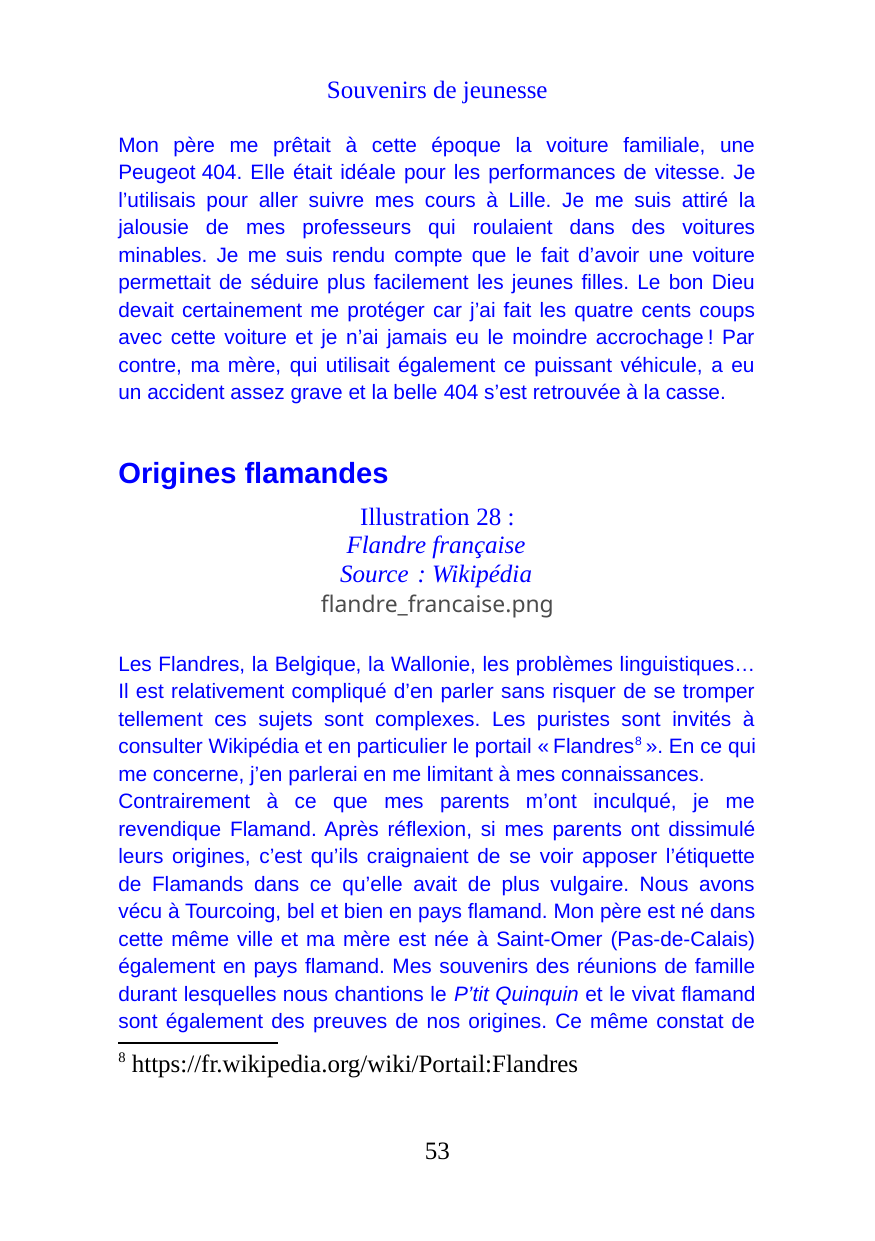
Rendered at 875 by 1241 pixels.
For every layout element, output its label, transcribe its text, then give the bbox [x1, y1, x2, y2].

text Les Flandres, la Belgique, la Wallonie, les problèmes linguistiques… Il est relativement compliqué d’en parler sans risquer de se tromper tellement ces sujets sont complexes. Les puristes sont invités à consulter Wikipédia et en particulier le portail « Flandres ». En ce qui me concerne, j’en parlerai en me limitant à mes connaissances. [118, 652, 756, 786]
text Source : Wikipédia [118, 559, 756, 588]
subtitle Origines flamandes [118, 456, 756, 489]
text flandre_francaise.png [118, 588, 756, 619]
text https://fr.wikipedia.org/wiki/Portail:Flandres [118, 1049, 756, 1077]
text Mon père me prêtait à cette époque la voiture familiale, une Peugeot 404. Elle était idéale pour les performances de vitesse. Je l’utilisais pour aller suivre mes cours à Lille. Je me suis attiré la jalousie de mes professeurs qui roulaient dans des voitures minables. Je me suis rendu compte que le fait d’avoir une voiture permettait de séduire plus facilement les jeunes filles. Le bon Dieu devait certainement me protéger car j’ai fait les quatre cents coups avec cette voiture et je n’ai jamais eu le moindre accrochage ! Par contre, ma mère, qui utilisait également ce puissant véhicule, a eu un accident assez grave et la belle 404 s’est retrouvée à la casse. [118, 132, 756, 404]
text Flandre française [118, 531, 756, 559]
text Contrairement à ce que mes parents m’ont inculqué, je me revendique Flamand. Après réflexion, si mes parents ont dissimulé leurs origines, c’est qu’ils craignaient de se voir apposer l’étiquette de Flamands dans ce qu’elle avait de plus vulgaire. Nous avons vécu à Tourcoing, bel et bien en pays flamand. Mon père est né dans cette même ville et ma mère est née à Saint-Omer (Pas-de-Calais) également en pays flamand. Mes souvenirs des réunions de famille durant lesquelles nous chantions le P’tit Quinquin et le vivat flamand sont également des preuves de nos origines. Ce même constat de [118, 789, 756, 1033]
text Illustration 28 : [118, 502, 756, 531]
